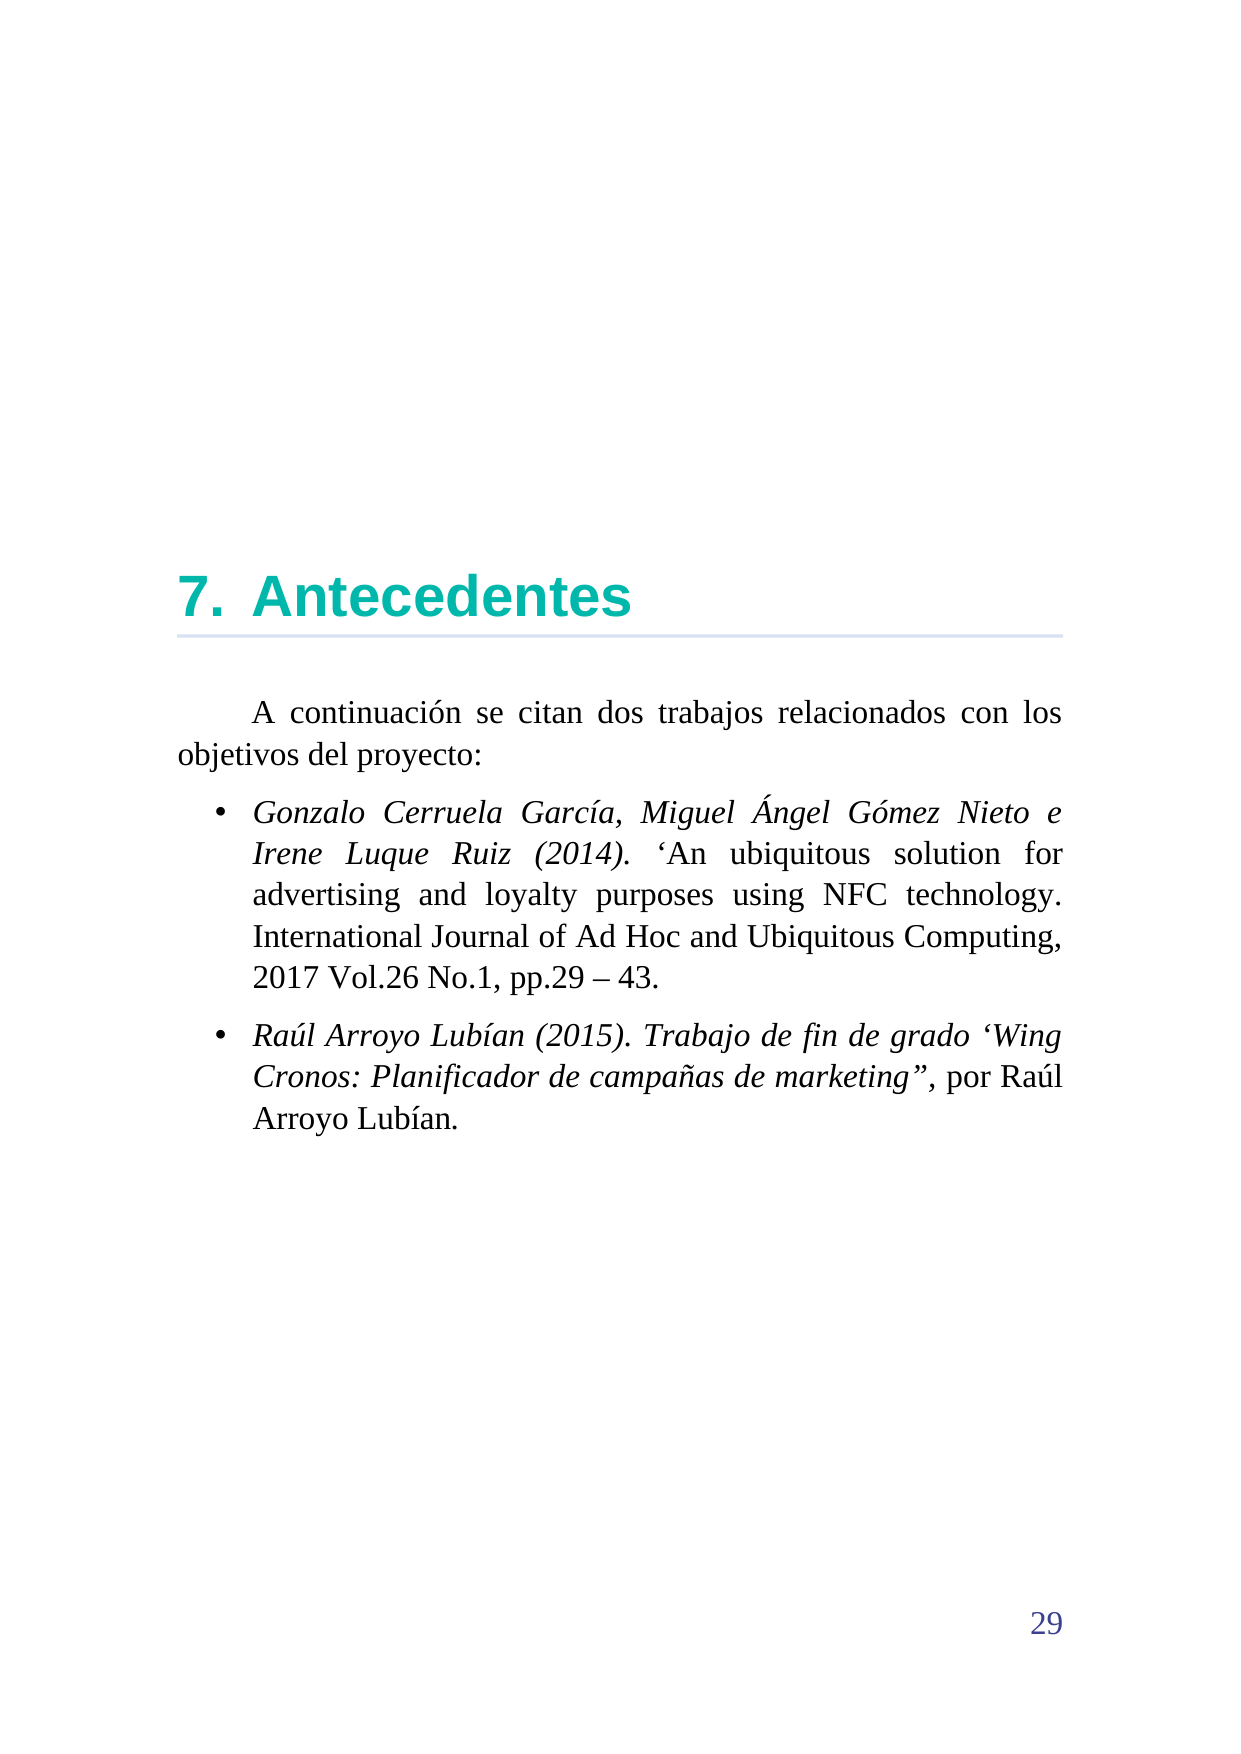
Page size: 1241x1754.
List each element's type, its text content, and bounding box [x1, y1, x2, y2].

list Raúl Arroyo Lubían (2015). Trabajo de fin de grado ‘Wing Cronos: Planificador de campañas de marketing”, por Raúl Arroyo Lubían. [215, 1015, 1063, 1136]
list Gonzalo Cerruela García, Miguel Ángel Gómez Nieto e Irene Luque Ruiz (2014). ‘An ubiquitous solution for advertising and loyalty purposes using NFC technology. International Journal of Ad Hoc and Ubiquitous Computing, 2017 Vol.26 No.1, pp.29 – 43. [215, 792, 1063, 996]
text A continuación se citan dos trabajos relacionados con los objetivos del proyecto: [177, 692, 1063, 772]
subtitle Antecedentes [177, 562, 1063, 629]
